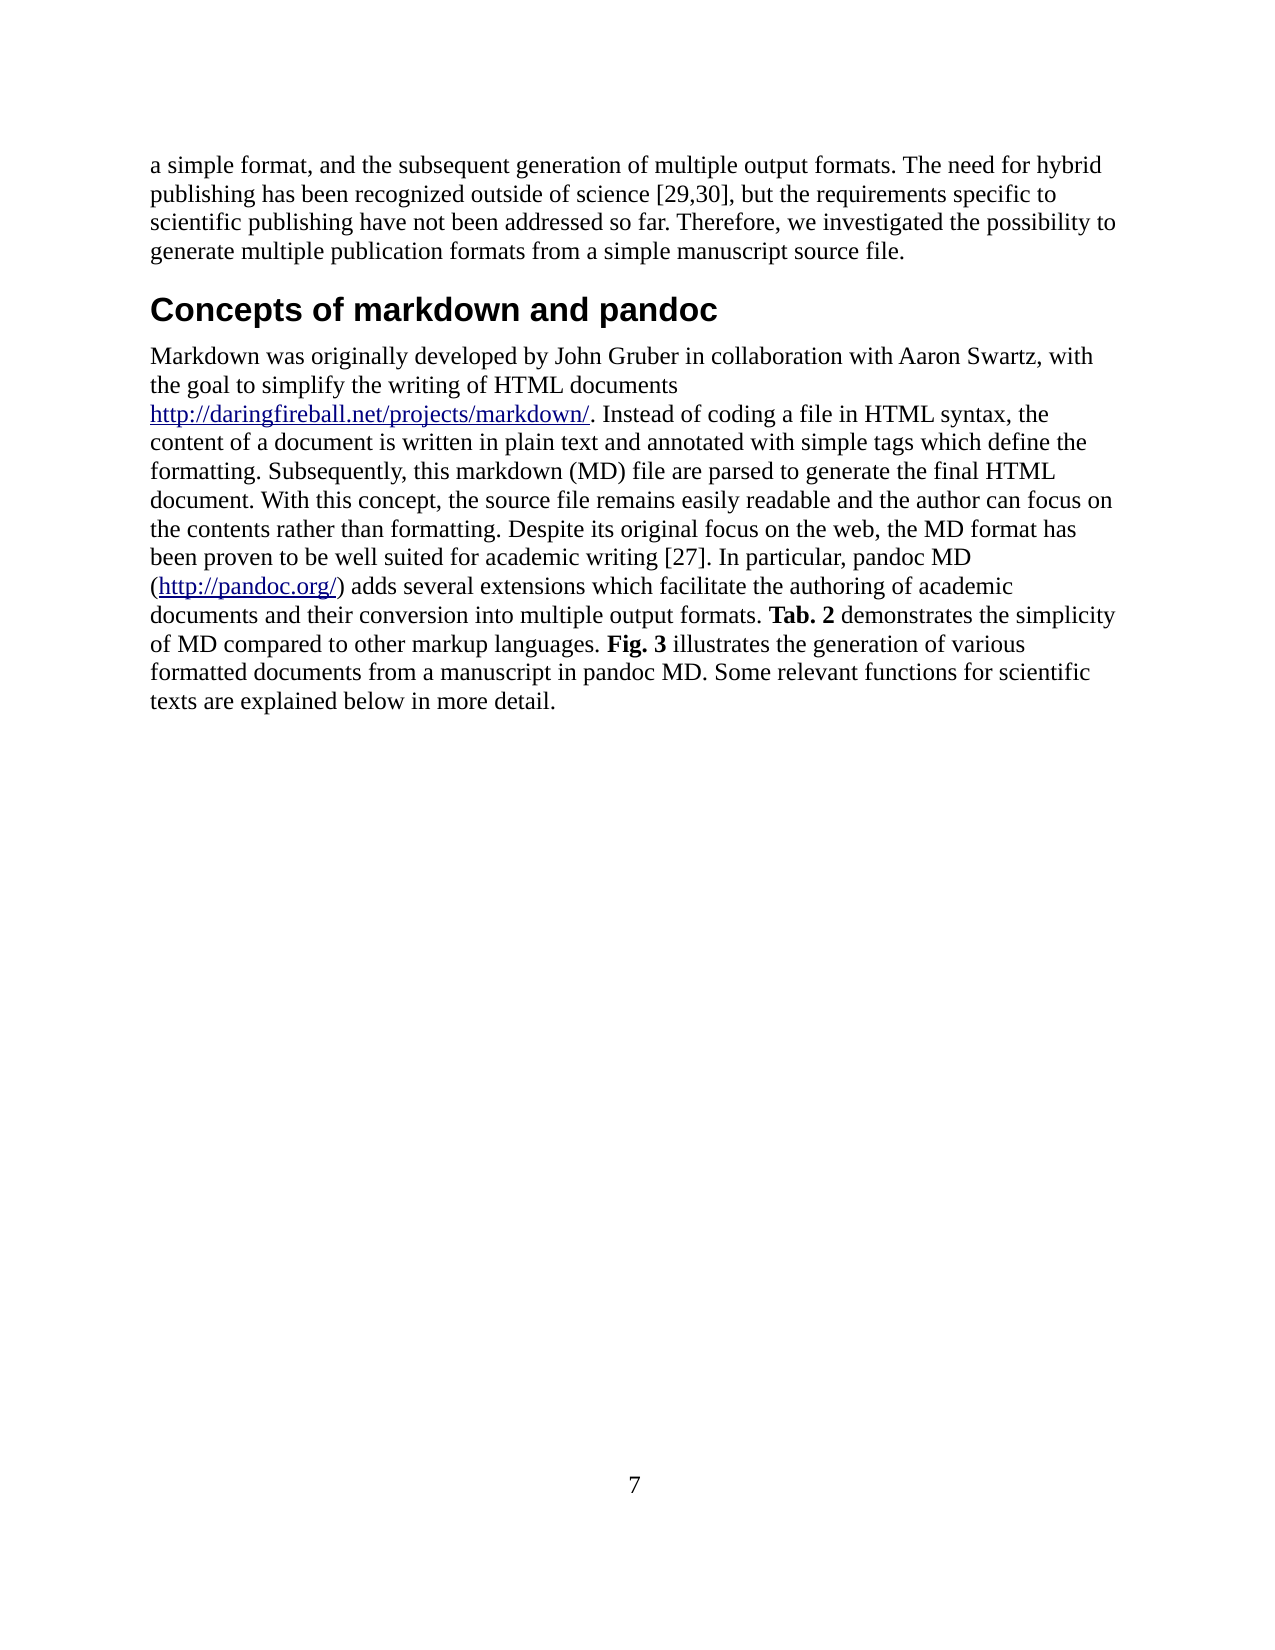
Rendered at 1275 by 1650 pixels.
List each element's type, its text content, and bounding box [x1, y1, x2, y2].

text Markdown was originally developed by John Gruber in collaboration with Aaron Swartz, with the goal to simplify the writing of HTML documents http://daringfireball.net/projects/markdown/. Instead of coding a file in HTML syntax, the content of a document is written in plain text and annotated with simple tags which define the formatting. Subsequently, this markdown (MD) file are parsed to generate the final HTML document. With this concept, the source file remains easily readable and the author can focus on the contents rather than formatting. Despite its original focus on the web, the MD format has been proven to be well suited for academic writing [27]. In particular, pandoc MD (http://pandoc.org/) adds several extensions which facilitate the authoring of academic documents and their conversion into multiple output formats. Tab. 2 demonstrates the simplicity of MD compared to other markup languages. Fig. 3 illustrates the generation of various formatted documents from a manuscript in pandoc MD. Some relevant functions for scientific texts are explained below in more detail. [150, 341, 1125, 715]
subtitle Concepts of markdown and pandoc [150, 290, 1125, 329]
text a simple format, and the subsequent generation of multiple output formats. The need for hybrid publishing has been recognized outside of science [29,30], but the requirements specific to scientific publishing have not been addressed so far. Therefore, we investigated the possibility to generate multiple publication formats from a simple manuscript source file. [150, 150, 1125, 265]
